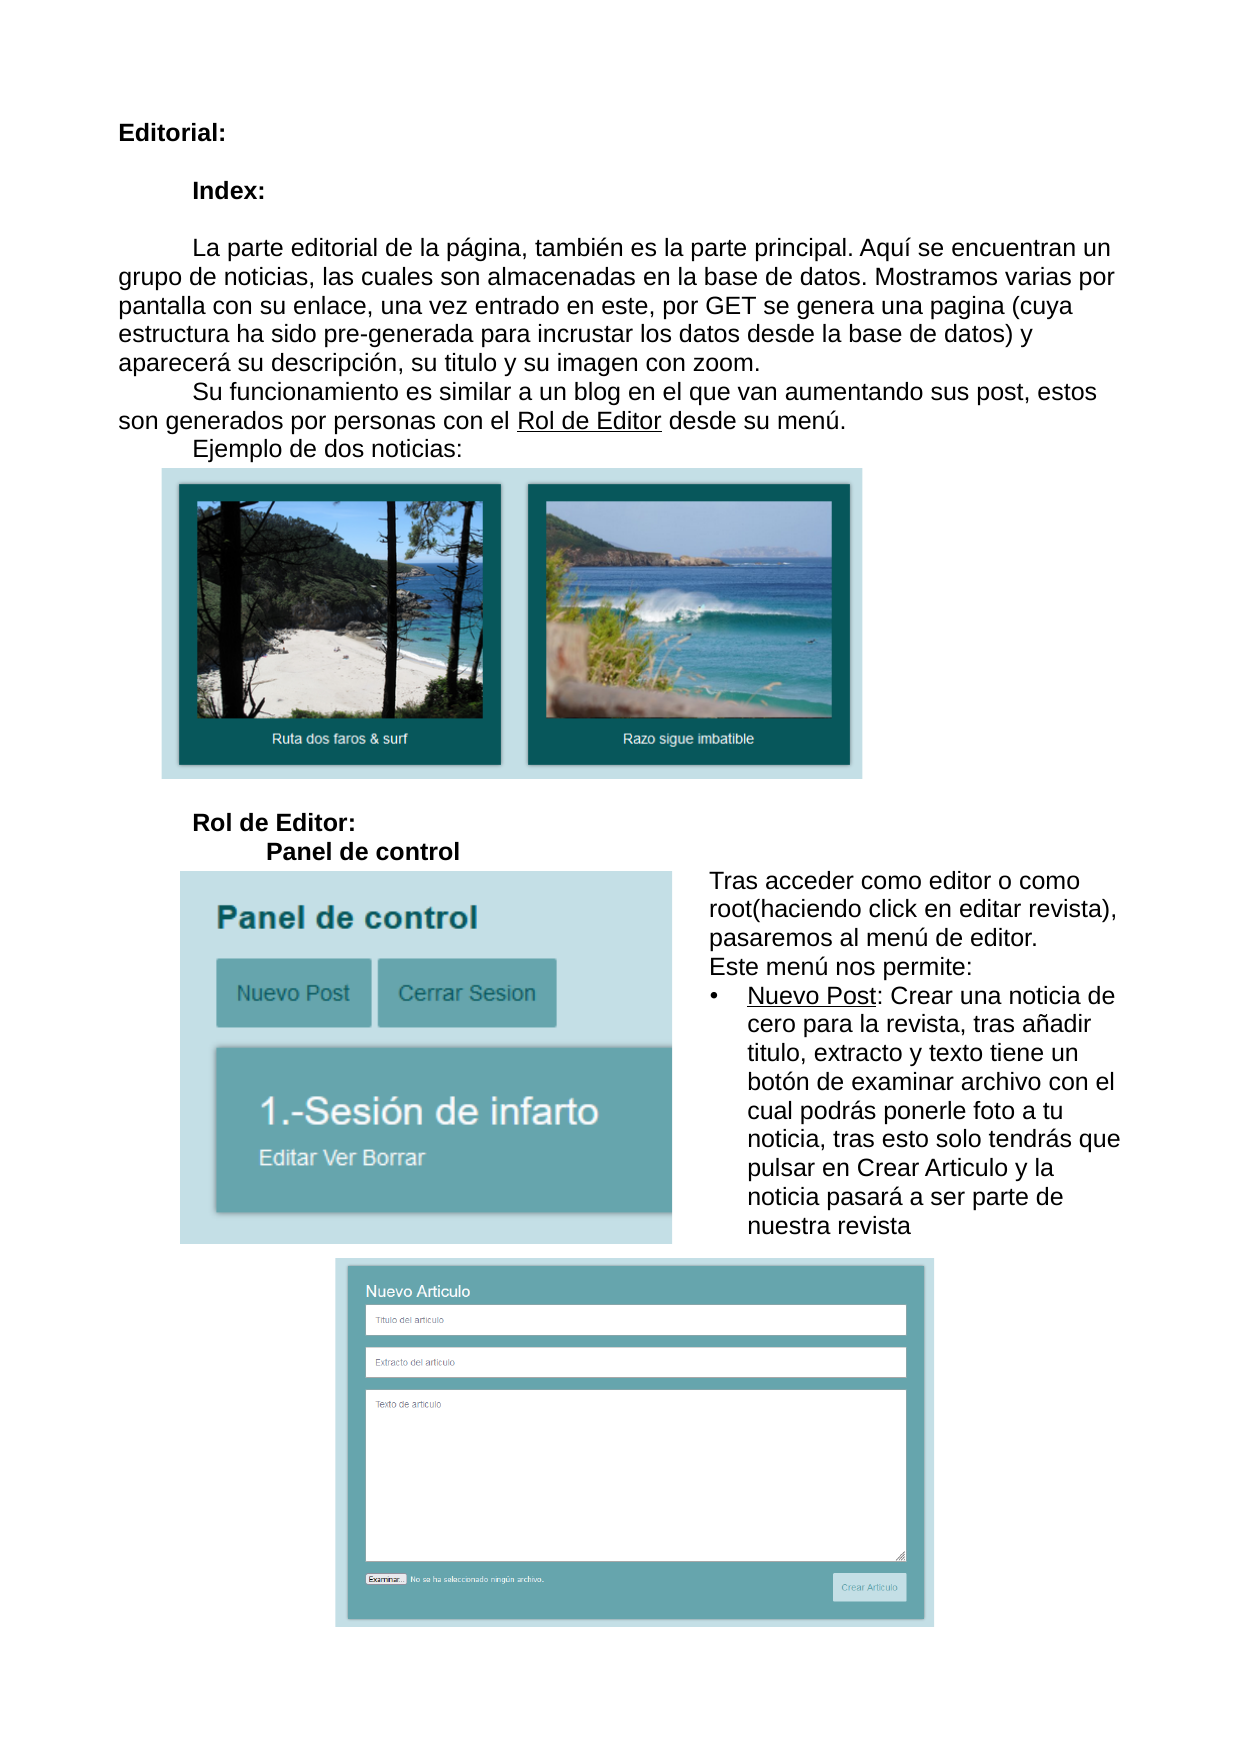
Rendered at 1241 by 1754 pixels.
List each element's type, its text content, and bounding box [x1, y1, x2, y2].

list [156, 981, 180, 1239]
text Su funcionamiento es similar a un blog en el que van aumentando sus post, estos son generados por personas con el Rol de Editor desde su menú. [118, 377, 1122, 434]
text Ejemplo de dos noticias: [118, 434, 1122, 463]
list Nuevo Post: Crear una noticia de cero para la revista, tras añadir titulo, extracto y texto tiene un botón de examinar archivo con el cual podrás ponerle foto a tu noticia, tras esto solo tendrás que pulsar en Crear Articulo y la noticia pasará a ser parte de nuestra revista [673, 981, 1122, 1239]
picture [335, 1258, 935, 1627]
text Panel de control [118, 837, 1122, 866]
text Tras acceder como editor o como root(haciendo click en editar revista), pasaremos al menú de editor. [118, 866, 1122, 952]
text Editorial: [118, 118, 1122, 147]
text Este menú nos permite: [673, 952, 1122, 981]
text [118, 952, 180, 981]
picture [161, 468, 863, 779]
text Rol de Editor: [118, 808, 1122, 837]
text La parte editorial de la página, también es la parte principal. Aquí se encuentran un grupo de noticias, las cuales son almacenadas en la base de datos. Mostramos varias por pantalla con su enlace, una vez entrado en este, por GET se genera una pagina (cuya estructura ha sido pre-generada para incrustar los datos desde la base de datos) y aparecerá su descripción, su titulo y su imagen con zoom. [118, 233, 1122, 377]
picture [180, 871, 673, 1244]
text Index: [118, 176, 1122, 204]
